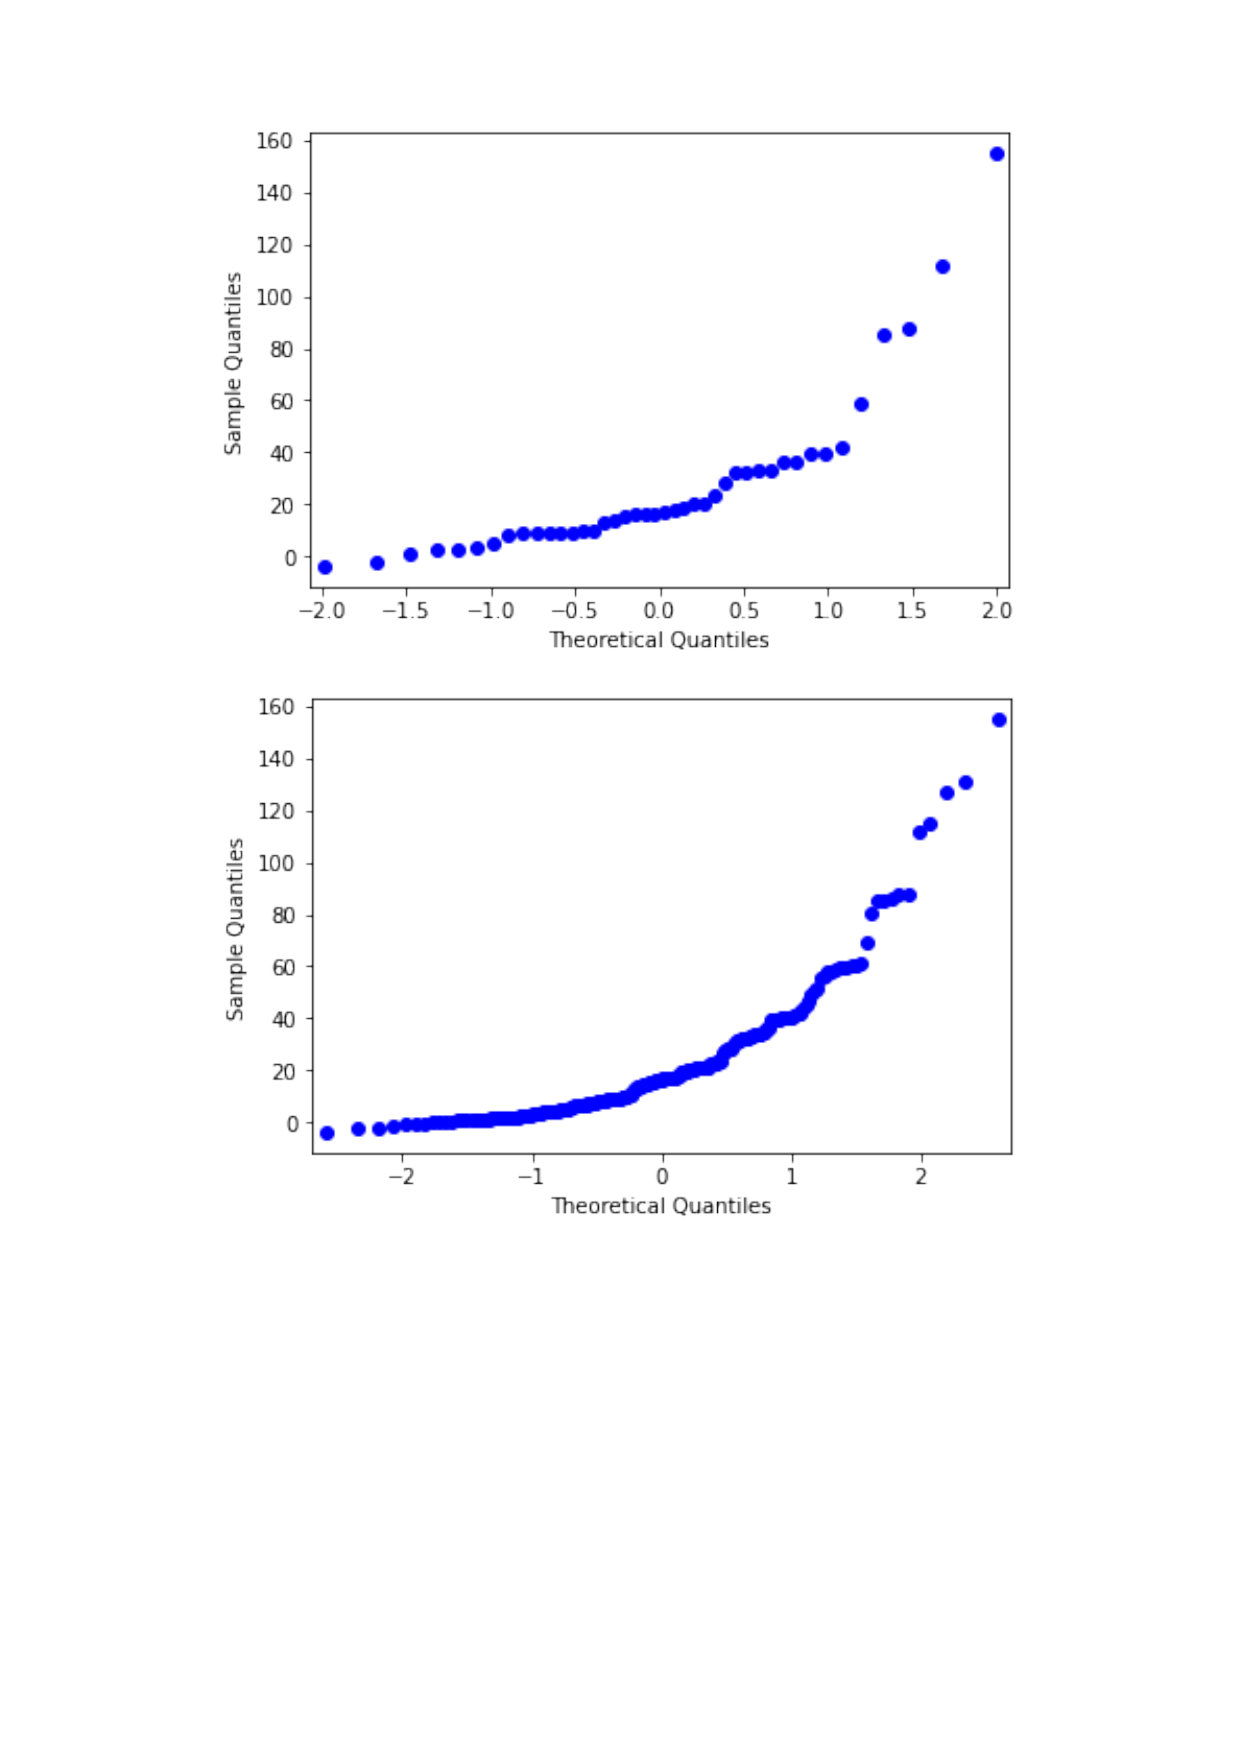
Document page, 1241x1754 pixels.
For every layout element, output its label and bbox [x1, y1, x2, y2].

picture [214, 684, 1026, 1233]
picture [212, 118, 1028, 667]
